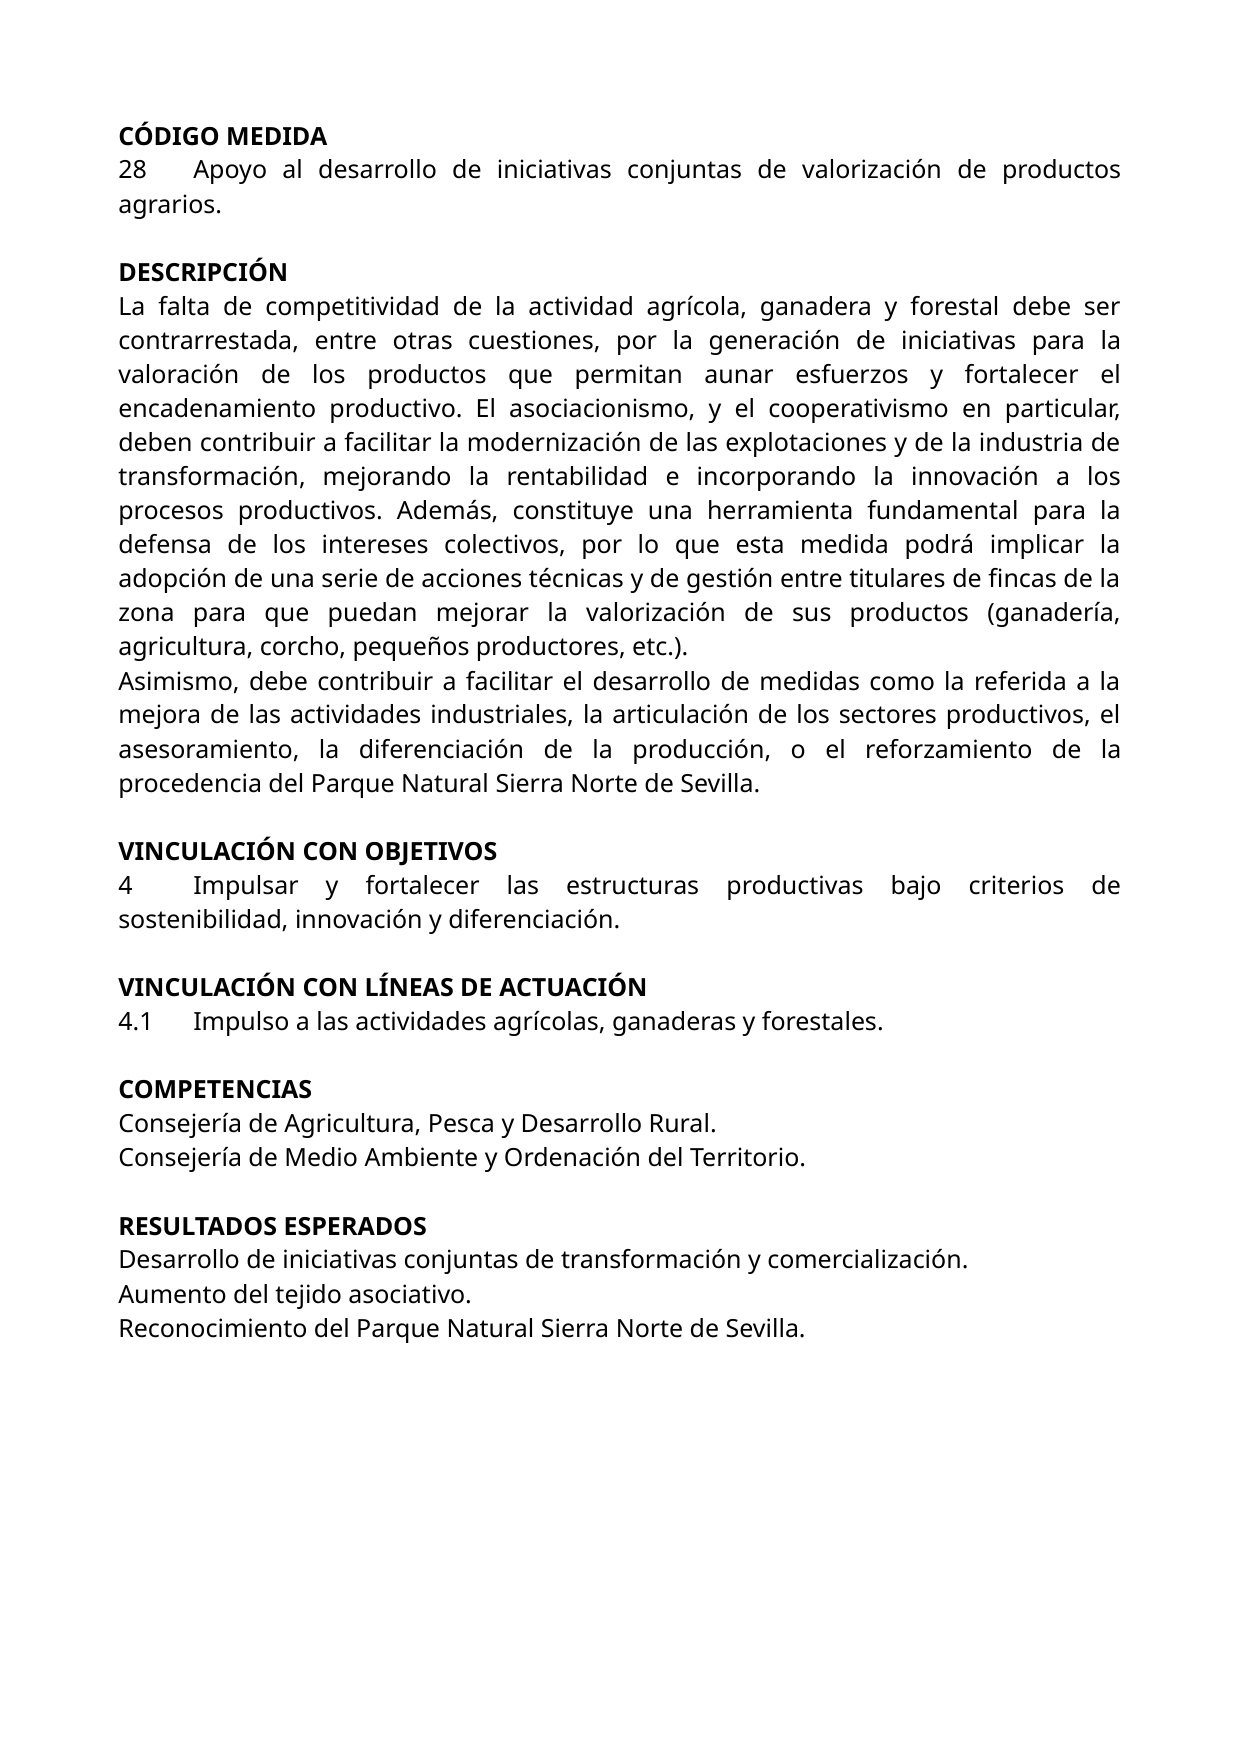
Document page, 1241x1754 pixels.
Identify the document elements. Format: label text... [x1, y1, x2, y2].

text Consejería de Medio Ambiente y Ordenación del Territorio. [118, 1140, 1122, 1174]
text VINCULACIÓN CON LÍNEAS DE ACTUACIÓN [118, 970, 1122, 1004]
text VINCULACIÓN CON OBJETIVOS [118, 833, 1122, 867]
text 28 Apoyo al desarrollo de iniciativas conjuntas de valorización de productos agrarios. [118, 152, 1122, 220]
text La falta de competitividad de la actividad agrícola, ganadera y forestal debe ser contrarrestada, entre otras cuestiones, por la generación de iniciativas para la valoración de los productos que permitan aunar esfuerzos y fortalecer el encadenamiento productivo. El asociacionismo, y el cooperativismo en particular, deben contribuir a facilitar la modernización de las explotaciones y de la industria de transformación, mejorando la rentabilidad e incorporando la innovación a los procesos productivos. Además, constituye una herramienta fundamental para la defensa de los intereses colectivos, por lo que esta medida podrá implicar la adopción de una serie de acciones técnicas y de gestión entre titulares de fincas de la zona para que puedan mejorar la valorización de sus productos (ganadería, agricultura, corcho, pequeños productores, etc.). [118, 288, 1122, 663]
text Desarrollo de iniciativas conjuntas de transformación y comercialización. [118, 1242, 1122, 1276]
text Consejería de Agricultura, Pesca y Desarrollo Rural. [118, 1106, 1122, 1140]
text RESULTADOS ESPERADOS [118, 1208, 1122, 1242]
text Aumento del tejido asociativo. [118, 1276, 1122, 1310]
text Asimismo, debe contribuir a facilitar el desarrollo de medidas como la referida a la mejora de las actividades industriales, la articulación de los sectores productivos, el asesoramiento, la diferenciación de la producción, o el reforzamiento de la procedencia del Parque Natural Sierra Norte de Sevilla. [118, 663, 1122, 799]
text 4 Impulsar y fortalecer las estructuras productivas bajo criterios de sostenibilidad, innovación y diferenciación. [118, 867, 1122, 936]
text CÓDIGO MEDIDA [118, 118, 1122, 152]
text Reconocimiento del Parque Natural Sierra Norte de Sevilla. [118, 1310, 1122, 1344]
text DESCRIPCIÓN [118, 254, 1122, 288]
text COMPETENCIAS [118, 1072, 1122, 1106]
text 4.1 Impulso a las actividades agrícolas, ganaderas y forestales. [118, 1004, 1122, 1038]
